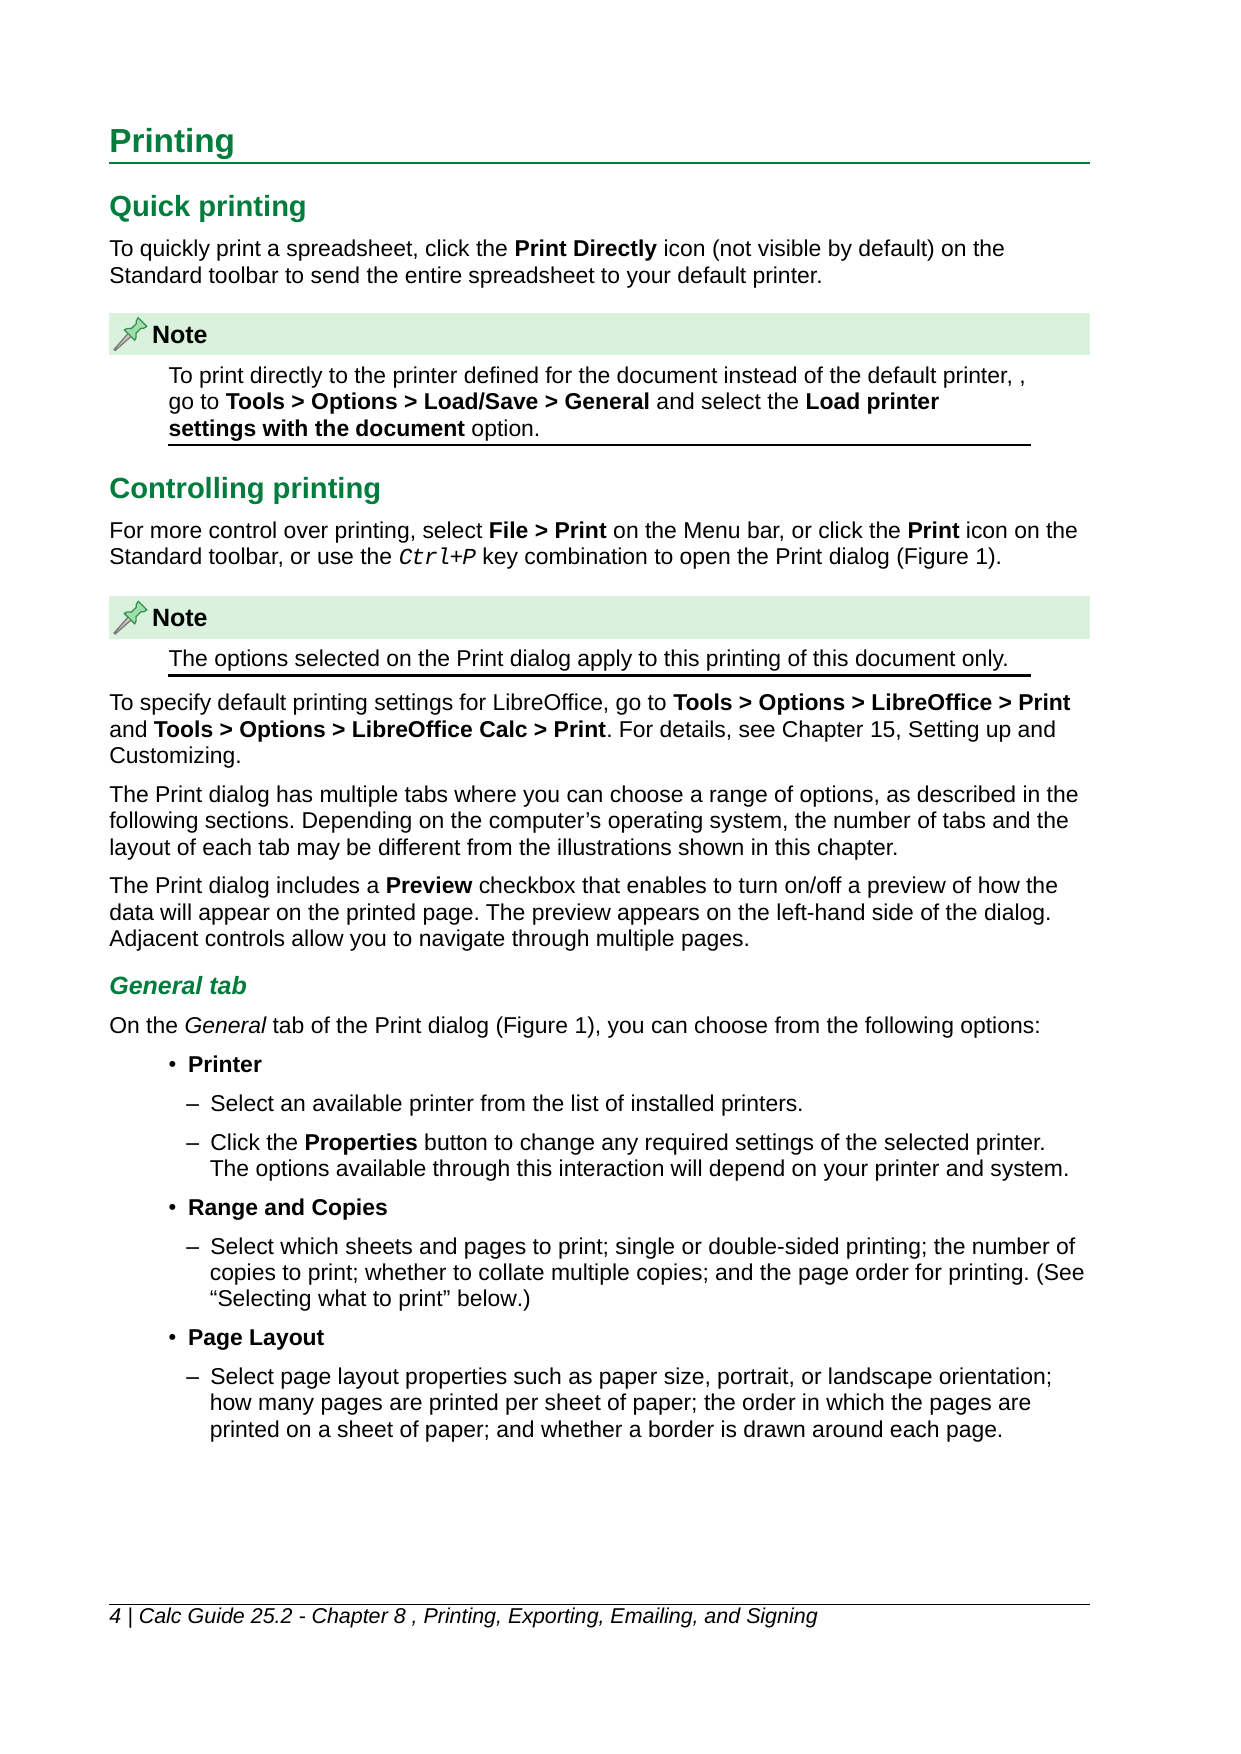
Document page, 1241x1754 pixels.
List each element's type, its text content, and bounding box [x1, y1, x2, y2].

list Printer [168, 1051, 1090, 1077]
subtitle Printing [109, 121, 1090, 162]
list On the General tab of the Print dialog (Figure 1), you can choose from the following options: [109, 1012, 1090, 1038]
text The Print dialog includes a Preview checkbox that enables to turn on/off a preview of how the data will appear on the printed page. The preview appears on the left-hand side of the dialog. Adjacent controls allow you to navigate through multiple pages. [109, 872, 1090, 951]
list Page Layout [168, 1324, 1090, 1351]
subtitle Note [151, 313, 1090, 355]
text For more control over printing, select File > Print on the Menu bar, or click the Print icon on the Standard toolbar, or use the Ctrl+P key combination to open the Print dialog (Figure 1). [109, 517, 1090, 571]
subtitle Quick printing [109, 189, 1090, 223]
text The Print dialog has multiple tabs where you can choose a range of options, as described in the following sections. Depending on the computer’s operating system, the number of tabs and the layout of each tab may be different from the illustrations shown in this chapter. [109, 781, 1090, 860]
list Range and Copies [168, 1194, 1090, 1220]
subtitle General tab [109, 971, 1090, 999]
list Click the Properties button to change any required settings of the selected printer. The options available through this interaction will depend on your printer and system. [186, 1128, 1090, 1181]
list Select page layout properties such as paper size, portrait, or landscape orientation; how many pages are printed per sheet of paper; the order in which the pages are printed on a sheet of paper; and whether a border is drawn around each page. [186, 1363, 1090, 1442]
text The options selected on the Print dialog apply to this printing of this document only. [168, 645, 1031, 674]
subtitle Note [109, 596, 1090, 639]
text To quickly print a spreadsheet, click the Print Directly icon (not visible by default) on the Standard toolbar to send the entire spreadsheet to your default printer. [109, 235, 1090, 288]
subtitle Controlling printing [109, 471, 1090, 504]
list Select an available printer from the list of installed printers. [186, 1090, 1090, 1116]
list Select which sheets and pages to print; single or double-sided printing; the number of copies to print; whether to collate multiple copies; and the page order for printing. (See “Selecting what to print” below.) [186, 1233, 1090, 1312]
text To specify default printing settings for LibreOffice, go to Tools > Options > LibreOffice > Print and Tools > Options > LibreOffice Calc > Print. For details, see Chapter 15, Setting up and Customizing. [109, 689, 1090, 768]
text To print directly to the printer defined for the document instead of the default printer, , go to Tools > Options > Load/Save > General and select the Load printer settings with the document option. [168, 362, 1031, 444]
